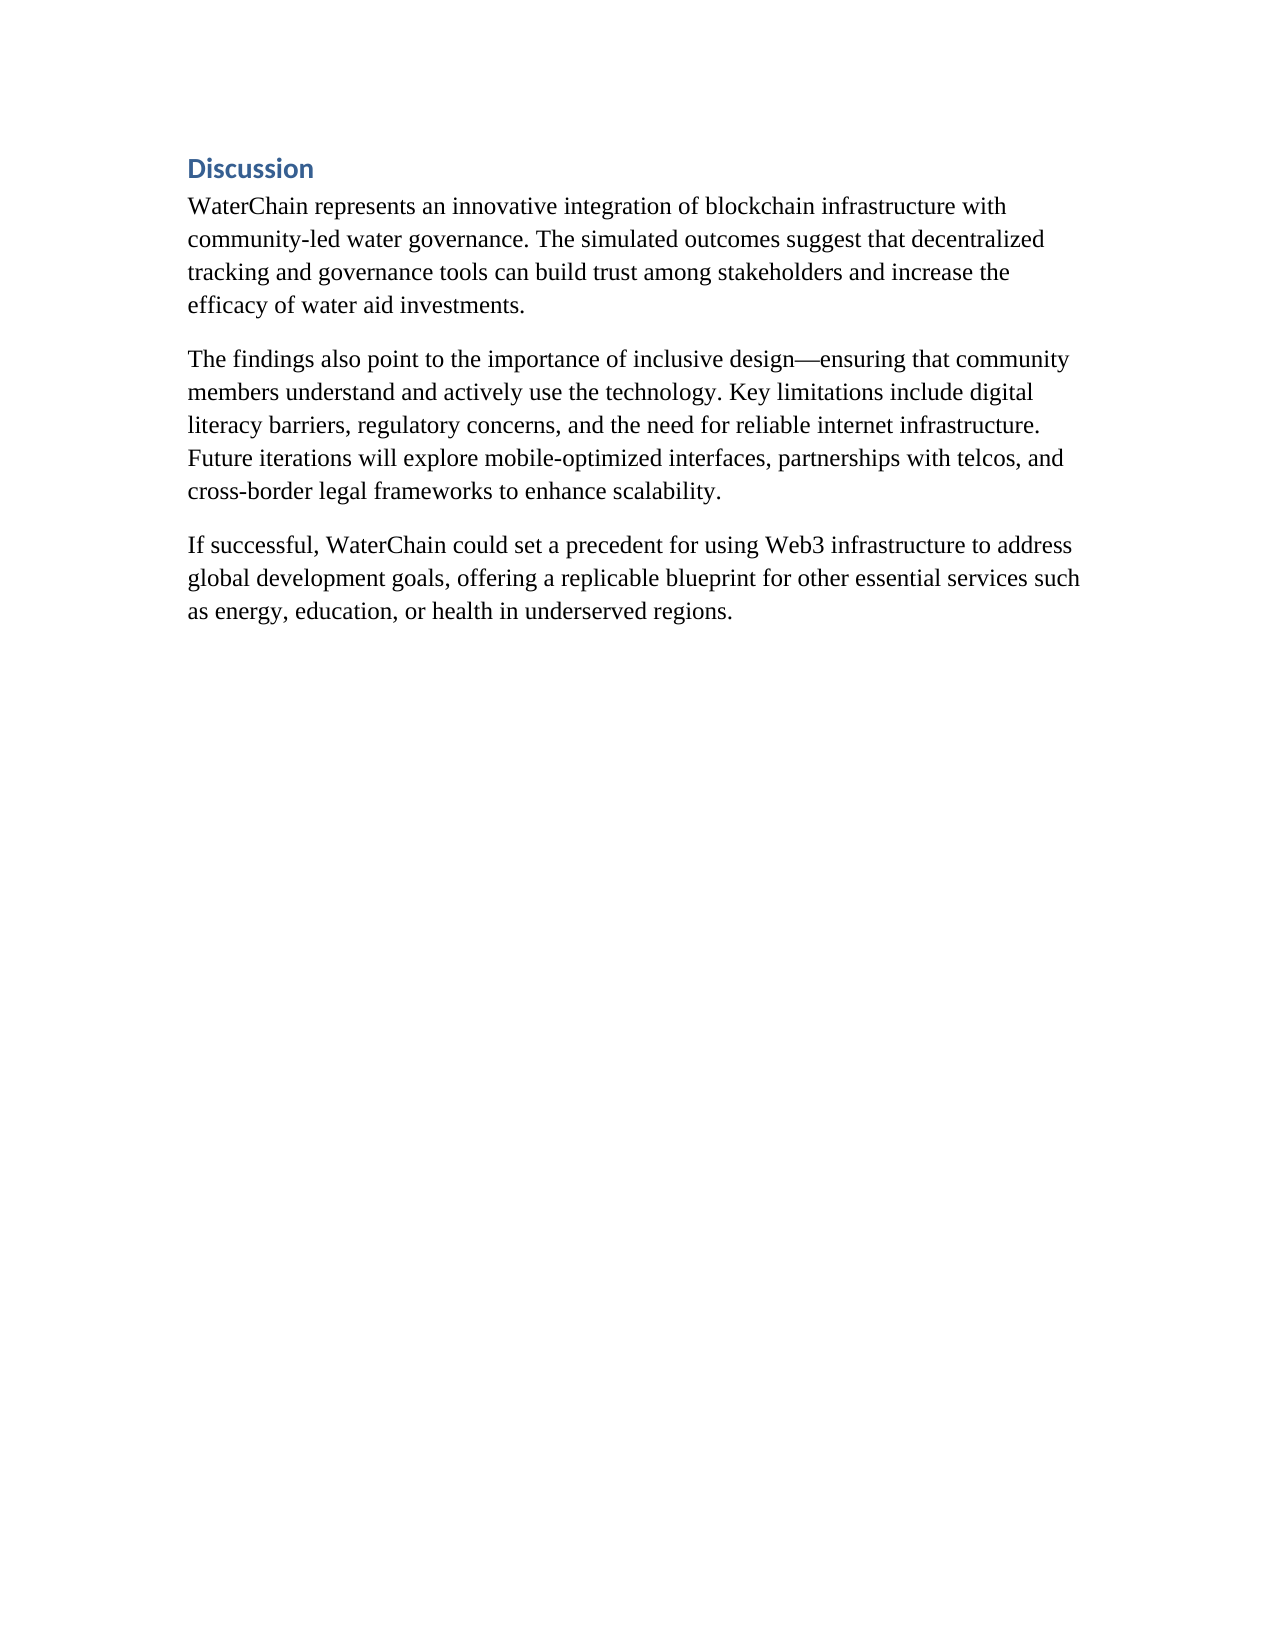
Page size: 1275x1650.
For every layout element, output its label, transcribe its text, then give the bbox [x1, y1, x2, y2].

text The findings also point to the importance of inclusive design—ensuring that community members understand and actively use the technology. Key limitations include digital literacy barriers, regulatory concerns, and the need for reliable internet infrastructure. Future iterations will explore mobile-optimized interfaces, partnerships with telcos, and cross-border legal frameworks to enhance scalability. [187, 344, 1087, 505]
text WaterChain represents an innovative integration of blockchain infrastructure with community-led water governance. The simulated outcomes suggest that decentralized tracking and governance tools can build trust among stakeholders and increase the efficacy of water aid investments. [187, 191, 1087, 319]
subtitle Discussion [187, 150, 1087, 186]
text If successful, WaterChain could set a precedent for using Web3 infrastructure to address global development goals, offering a replicable blueprint for other essential services such as energy, education, or health in underserved regions. [187, 530, 1087, 624]
